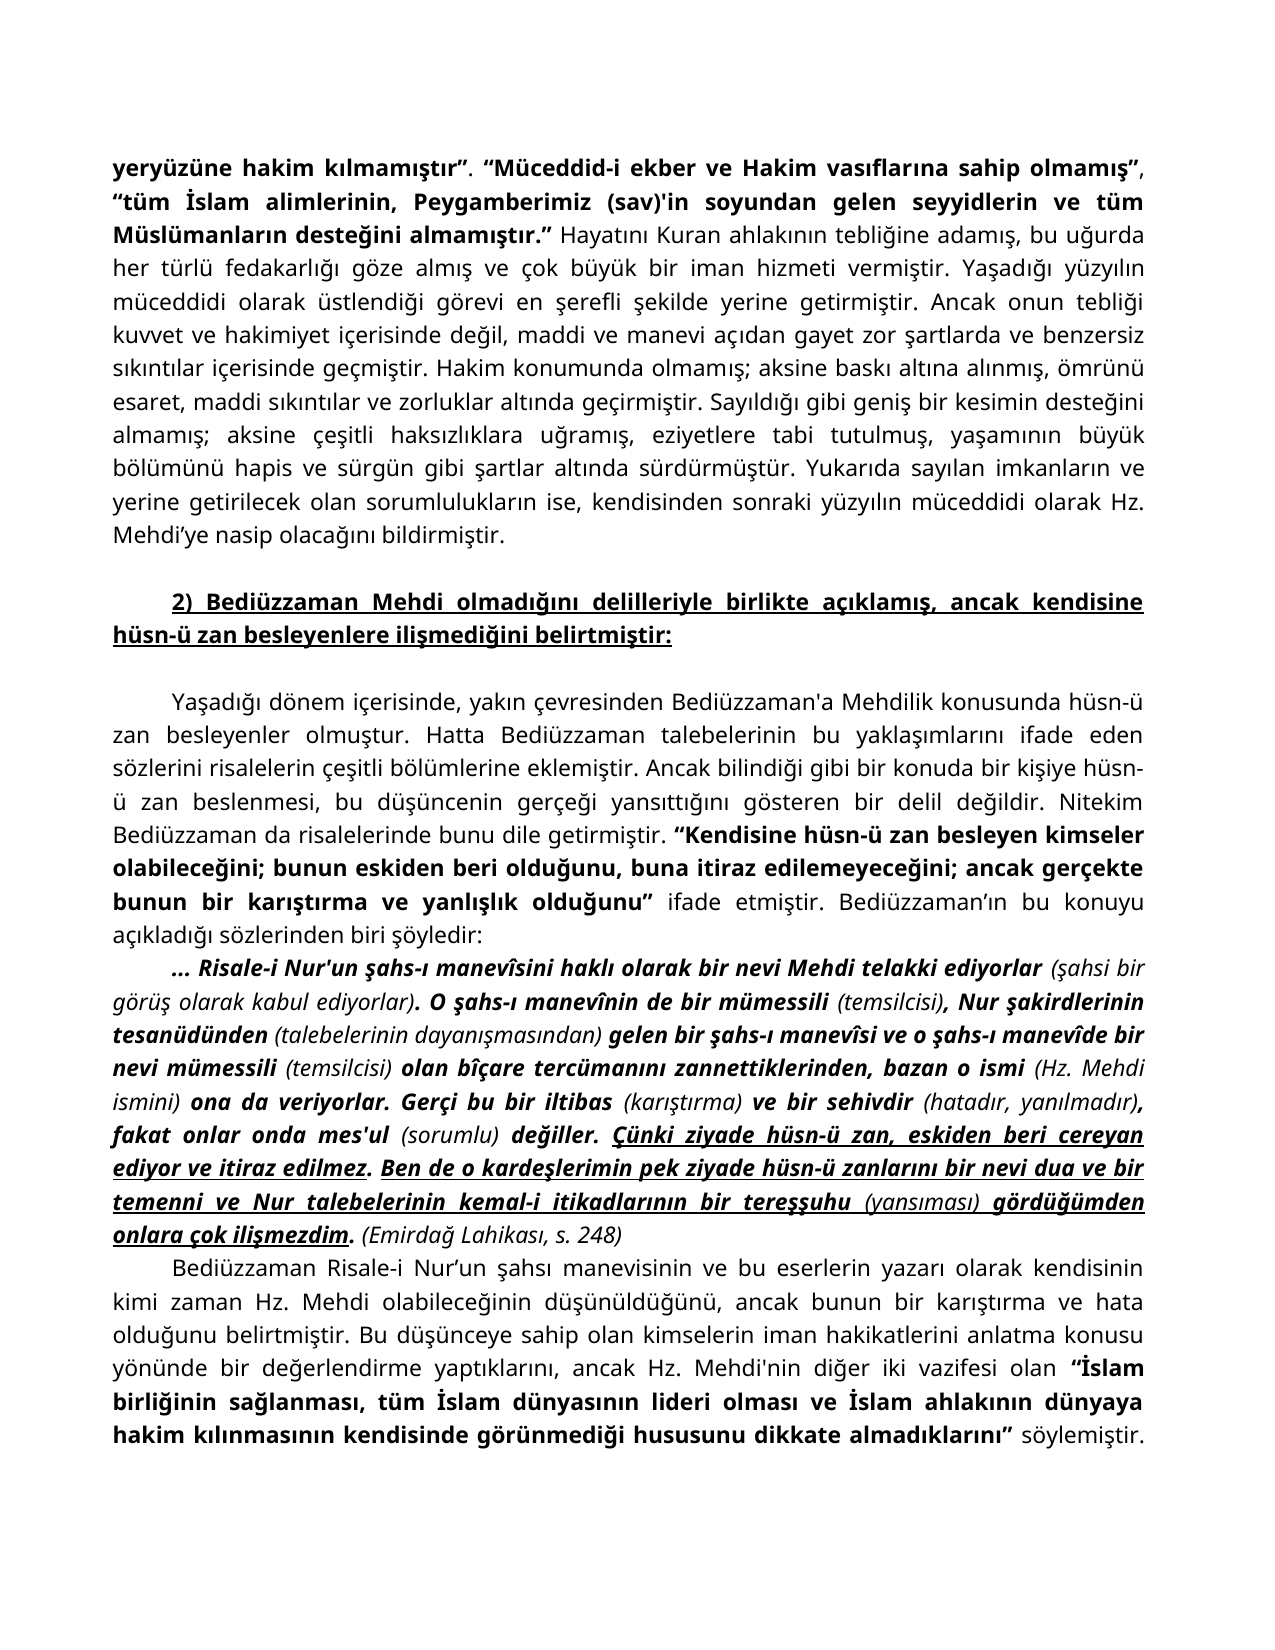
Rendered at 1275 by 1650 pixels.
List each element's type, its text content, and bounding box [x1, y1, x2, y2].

text 2) Bediüzzaman Mehdi olmadığını delilleriyle birlikte açıklamış, ancak kendisine hüsn-ü zan besleyenlere ilişmediğini belirtmiştir: [112, 583, 1145, 650]
text yeryüzüne hakim kılmamıştır”. “Müceddid-i ekber ve Hakim vasıflarına sahip olmamış”, “tüm İslam alimlerinin, Peygamberimiz (sav)'in soyundan gelen seyyidlerin ve tüm Müslümanların desteğini almamıştır.” Hayatını Kuran ahlakının tebliğine adamış, bu uğurda her türlü fedakarlığı göze almış ve çok büyük bir iman hizmeti vermiştir. Yaşadığı yüzyılın müceddidi olarak üstlendiği görevi en şerefli şekilde yerine getirmiştir. Ancak onun tebliği kuvvet ve hakimiyet içerisinde değil, maddi ve manevi açıdan gayet zor şartlarda ve benzersiz sıkıntılar içerisinde geçmiştir. Hakim konumunda olmamış; aksine baskı altına alınmış, ömrünü esaret, maddi sıkıntılar ve zorluklar altında geçirmiştir. Sayıldığı gibi geniş bir kesimin desteğini almamış; aksine çeşitli haksızlıklara uğramış, eziyetlere tabi tutulmuş, yaşamının büyük bölümünü hapis ve sürgün gibi şartlar altında sürdürmüştür. Yukarıda sayılan imkanların ve yerine getirilecek olan sorumlulukların ise, kendisinden sonraki yüzyılın müceddidi olarak Hz. Mehdi’ye nasip olacağını bildirmiştir. [112, 150, 1145, 550]
text ... Risale-i Nur'un şahs-ı manevîsini haklı olarak bir nevi Mehdi telakki ediyorlar (şahsi bir görüş olarak kabul ediyorlar). O şahs-ı manevînin de bir mümessili (temsilcisi), Nur şakirdlerinin tesanüdünden (talebelerinin dayanışmasından) gelen bir şahs-ı manevîsi ve o şahs-ı manevîde bir nevi mümessili (temsilcisi) olan bîçare tercümanını zannettiklerinden, bazan o ismi (Hz. Mehdi ismini) ona da veriyorlar. Gerçi bu bir iltibas (karıştırma) ve bir sehivdir (hatadır, yanılmadır), fakat onlar onda mes'ul (sorumlu) değiller. Çünki ziyade hüsn-ü zan, eskiden beri cereyan ediyor ve itiraz edilmez. Ben de o kardeşlerimin pek ziyade hüsn-ü zanlarını bir nevi dua ve bir temenni ve Nur talebelerinin kemal-i itikadlarının bir tereşşuhu (yansıması) gördüğümden [112, 950, 1145, 1212]
text onlara çok ilişmezdim. (Emirdağ Lahikası, s. 248) [112, 1213, 1145, 1250]
text Bediüzzaman Risale-i Nur’un şahsı manevisinin ve bu eserlerin yazarı olarak kendisinin kimi zaman Hz. Mehdi olabileceğinin düşünüldüğünü, ancak bunun bir karıştırma ve hata olduğunu belirtmiştir. Bu düşünceye sahip olan kimselerin iman hakikatlerini anlatma konusu yönünde bir değerlendirme yaptıklarını, ancak Hz. Mehdi'nin diğer iki vazifesi olan “İslam birliğinin sağlanması, tüm İslam dünyasının lideri olması ve İslam ahlakının dünyaya hakim kılınmasının kendisinde görünmediği hususunu dikkate almadıklarını” söylemiştir. [112, 1250, 1145, 1450]
text Yaşadığı dönem içerisinde, yakın çevresinden Bediüzzaman'a Mehdilik konusunda hüsn-ü zan besleyenler olmuştur. Hatta Bediüzzaman talebelerinin bu yaklaşımlarını ifade eden sözlerini risalelerin çeşitli bölümlerine eklemiştir. Ancak bilindiği gibi bir konuda bir kişiye hüsn-ü zan beslenmesi, bu düşüncenin gerçeği yansıttığını gösteren bir delil değildir. Nitekim Bediüzzaman da risalelerinde bunu dile getirmiştir. “Kendisine hüsn-ü zan besleyen kimseler olabileceğini; bunun eskiden beri olduğunu, buna itiraz edilemeyeceğini; ancak gerçekte bunun bir karıştırma ve yanlışlık olduğunu” ifade etmiştir. Bediüzzaman’ın bu konuyu açıkladığı sözlerinden biri şöyledir: [112, 683, 1145, 950]
